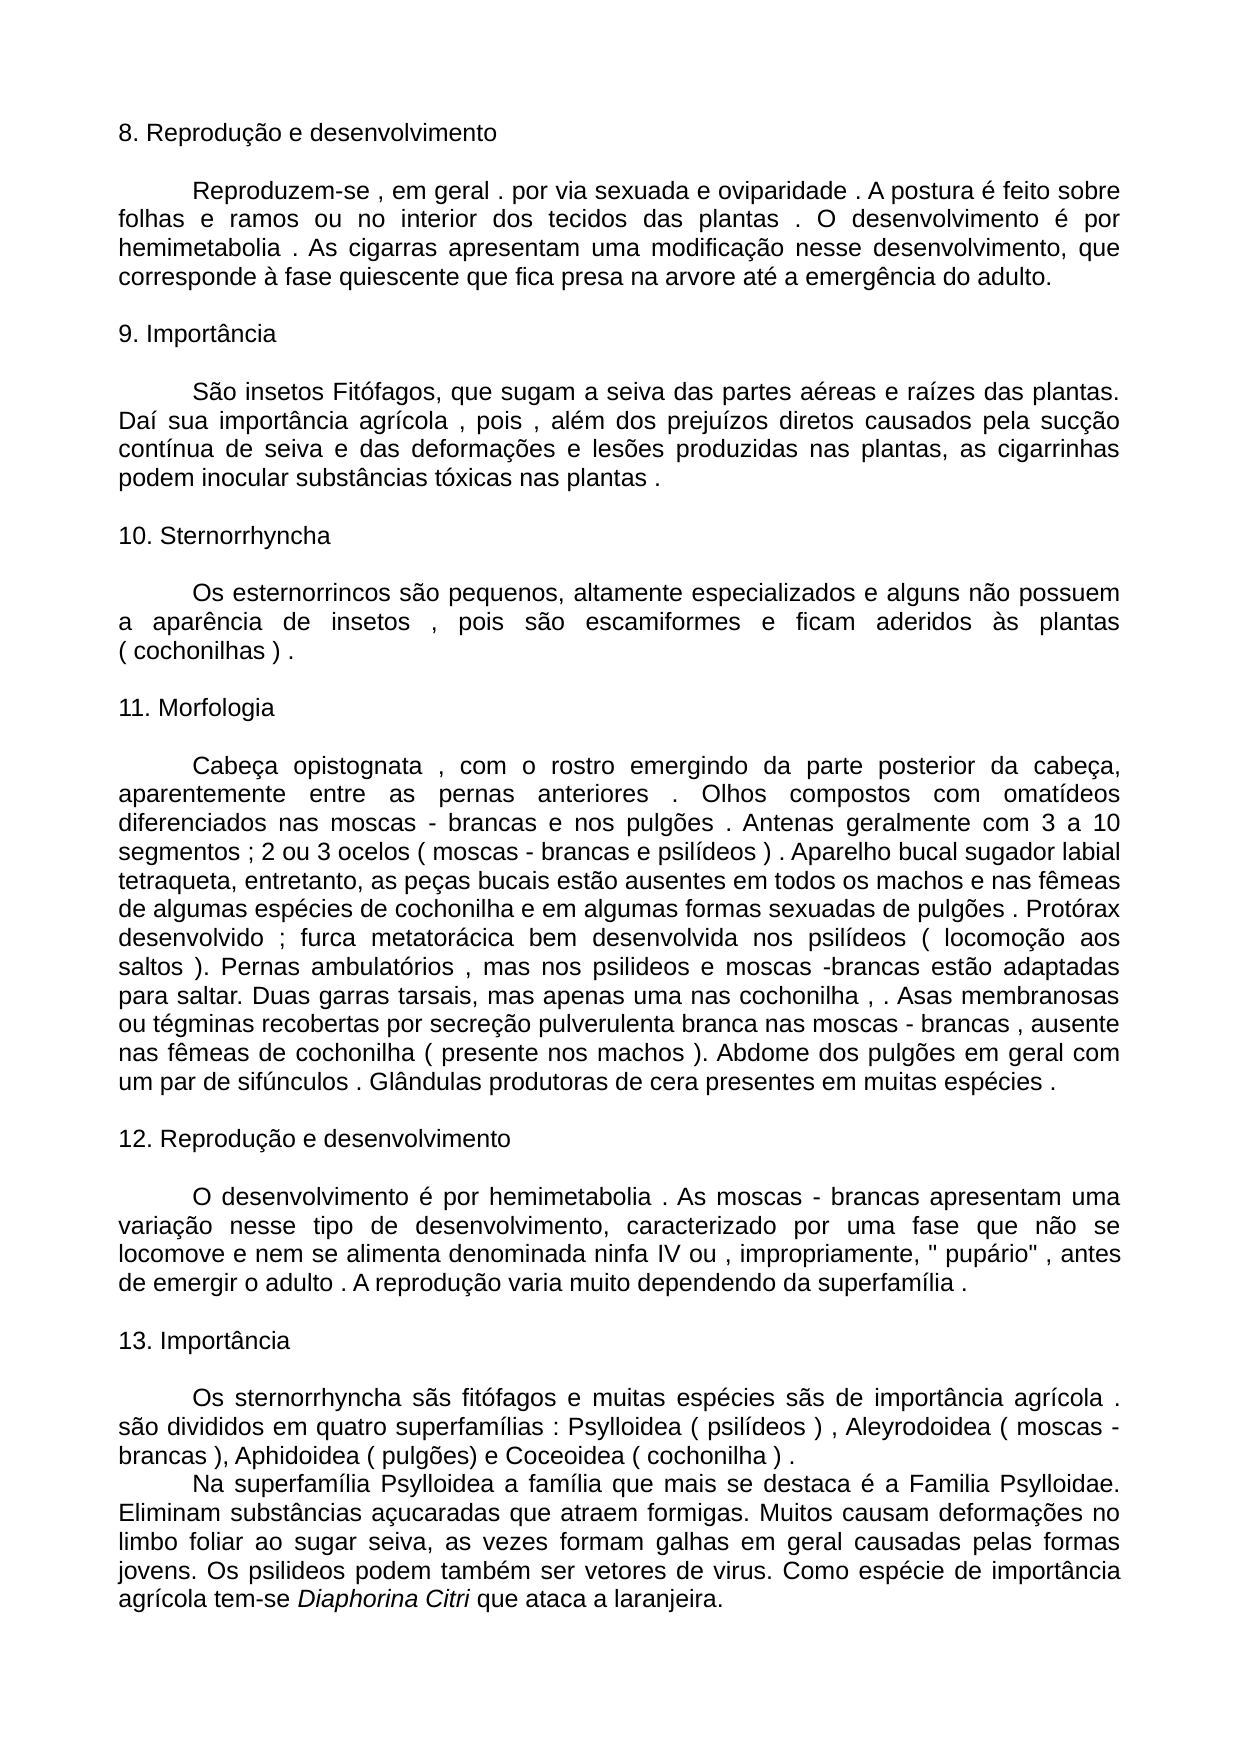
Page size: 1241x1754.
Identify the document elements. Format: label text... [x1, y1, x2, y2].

text Na superfamília Psylloidea a família que mais se destaca é a Familia Psylloidae. Eliminam substâncias açucaradas que atraem formigas. Muitos causam deformações no limbo foliar ao sugar seiva, as vezes formam galhas em geral causadas pelas formas jovens. Os psilideos podem também ser vetores de virus. Como espécie de importância agrícola tem-se Diaphorina Citri que ataca a laranjeira. [118, 1469, 1122, 1613]
text Os sternorrhyncha sãs fitófagos e muitas espécies sãs de importância agrícola . são divididos em quatro superfamílias : Psylloidea ( psilídeos ) , Aleyrodoidea ( moscas - brancas ), Aphidoidea ( pulgões) e Coceoidea ( cochonilha ) . [118, 1383, 1122, 1469]
text 13. Importância [118, 1326, 1122, 1354]
text O desenvolvimento é por hemimetabolia . As moscas - brancas apresentam uma variação nesse tipo de desenvolvimento, caracterizado por uma fase que não se locomove e nem se alimenta denominada ninfa IV ou , impropriamente, " pupário" , antes de emergir o adulto . A reprodução varia muito dependendo da superfamília . [118, 1182, 1122, 1297]
text 12. Reprodução e desenvolvimento [118, 1124, 1122, 1153]
text Cabeça opistognata , com o rostro emergindo da parte posterior da cabeça, aparentemente entre as pernas anteriores . Olhos compostos com omatídeos diferenciados nas moscas - brancas e nos pulgões . Antenas geralmente com 3 a 10 segmentos ; 2 ou 3 ocelos ( moscas - brancas e psilídeos ) . Aparelho bucal sugador labial tetraqueta, entretanto, as peças bucais estão ausentes em todos os machos e nas fêmeas de algumas espécies de cochonilha e em algumas formas sexuadas de pulgões . Protórax desenvolvido ; furca metatorácica bem desenvolvida nos psilídeos ( locomoção aos saltos ). Pernas ambulatórios , mas nos psilideos e moscas -brancas estão adaptadas para saltar. Duas garras tarsais, mas apenas uma nas cochonilha , . Asas membranosas ou tégminas recobertas por secreção pulverulenta branca nas moscas - brancas , ausente nas fêmeas de cochonilha ( presente nos machos ). Abdome dos pulgões em geral com um par de sifúnculos . Glândulas produtoras de cera presentes em muitas espécies . [118, 751, 1122, 1096]
text São insetos Fitófagos, que sugam a seiva das partes aéreas e raízes das plantas. Daí sua importância agrícola , pois , além dos prejuízos diretos causados pela sucção contínua de seiva e das deformações e lesões produzidas nas plantas, as cigarrinhas podem inocular substâncias tóxicas nas plantas . [118, 377, 1122, 492]
text 9. Importância [118, 319, 1122, 348]
text Reproduzem-se , em geral . por via sexuada e oviparidade . A postura é feito sobre folhas e ramos ou no interior dos tecidos das plantas . O desenvolvimento é por hemimetabolia . As cigarras apresentam uma modificação nesse desenvolvimento, que corresponde à fase quiescente que fica presa na arvore até a emergência do adulto. [118, 176, 1122, 291]
text 8. Reprodução e desenvolvimento [118, 118, 1122, 147]
text 11. Morfologia [118, 693, 1122, 722]
text 10. Sternorrhyncha [118, 521, 1122, 549]
text Os esternorrincos são pequenos, altamente especializados e alguns não possuem a aparência de insetos , pois são escamiformes e ficam aderidos às plantas ( cochonilhas ) . [118, 578, 1122, 664]
